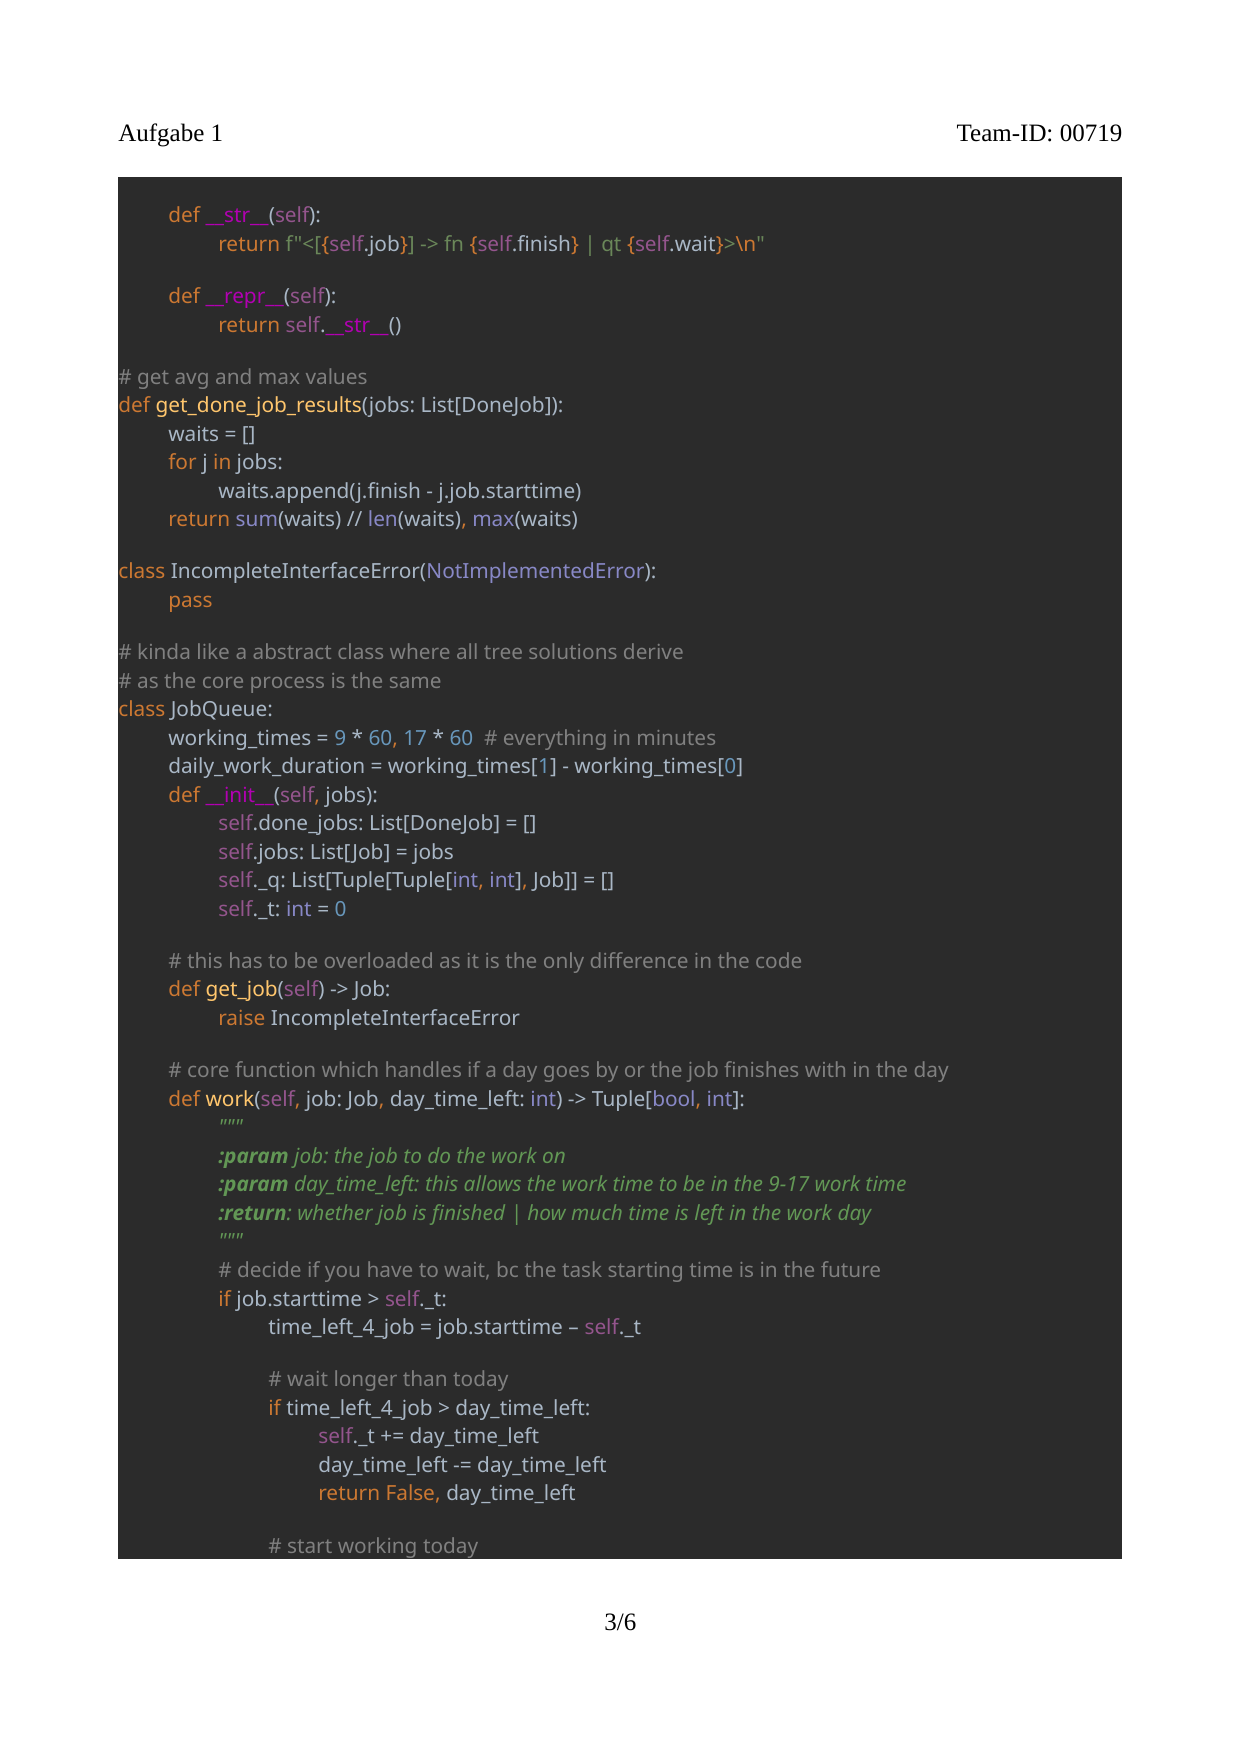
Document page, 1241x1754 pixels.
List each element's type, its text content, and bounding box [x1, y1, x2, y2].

text if time_left_4_job > day_time_left: [118, 1393, 1122, 1421]
text # wait longer than today [118, 1364, 1122, 1393]
text # core function which handles if a day goes by or the job finishes with in the day [118, 1055, 1122, 1084]
text class IncompleteInterfaceError(NotImplementedError): [118, 557, 1122, 585]
text def __repr__(self): [118, 281, 1122, 310]
text def get_done_job_results(jobs: List[DoneJob]): [118, 390, 1122, 419]
text if job.starttime > self._t: [118, 1284, 1122, 1312]
text def get_job(self) -> Job: [118, 974, 1122, 1003]
text working_times = 9 * 60, 17 * 60 # everything in minutes [118, 723, 1122, 751]
text # kinda like a abstract class where all tree solutions derive [118, 637, 1122, 666]
text time_left_4_job = job.starttime – self._t [118, 1312, 1122, 1341]
text raise IncompleteInterfaceError [118, 1003, 1122, 1032]
text return self.__str__() [118, 310, 1122, 338]
text # this has to be overloaded as it is the only difference in the code [118, 946, 1122, 974]
text def work(self, job: Job, day_time_left: int) -> Tuple[bool, int]: [118, 1084, 1122, 1112]
text return f"<[{self.job}] -> fn {self.finish} | qt {self.wait}>\n" [118, 229, 1122, 258]
text :param day_time_left: this allows the work time to be in the 9-17 work time [118, 1169, 1122, 1198]
text """ [118, 1227, 1122, 1255]
text daily_work_duration = working_times[1] - working_times[0] [118, 751, 1122, 780]
text def __str__(self): [118, 201, 1122, 229]
text pass [118, 585, 1122, 614]
text self._t: int = 0 [118, 894, 1122, 922]
text waits.append(j.finish - j.job.starttime) [118, 476, 1122, 504]
text return False, day_time_left [118, 1478, 1122, 1507]
text waits = [] [118, 419, 1122, 447]
text # start working today [118, 1531, 1122, 1559]
text self.jobs: List[Job] = jobs [118, 837, 1122, 865]
text # get avg and max values [118, 362, 1122, 390]
text :param job: the job to do the work on [118, 1141, 1122, 1169]
text day_time_left -= day_time_left [118, 1450, 1122, 1478]
text return sum(waits) // len(waits), max(waits) [118, 504, 1122, 533]
text # as the core process is the same [118, 666, 1122, 694]
text class JobQueue: [118, 694, 1122, 723]
text for j in jobs: [118, 447, 1122, 476]
text """ [118, 1112, 1122, 1141]
text self._t += day_time_left [118, 1421, 1122, 1450]
text def __init__(self, jobs): [118, 780, 1122, 808]
text self.done_jobs: List[DoneJob] = [] [118, 808, 1122, 837]
text :return: whether job is finished | how much time is left in the work day [118, 1198, 1122, 1227]
text self._q: List[Tuple[Tuple[int, int], Job]] = [] [118, 865, 1122, 894]
text # decide if you have to wait, bc the task starting time is in the future [118, 1255, 1122, 1284]
